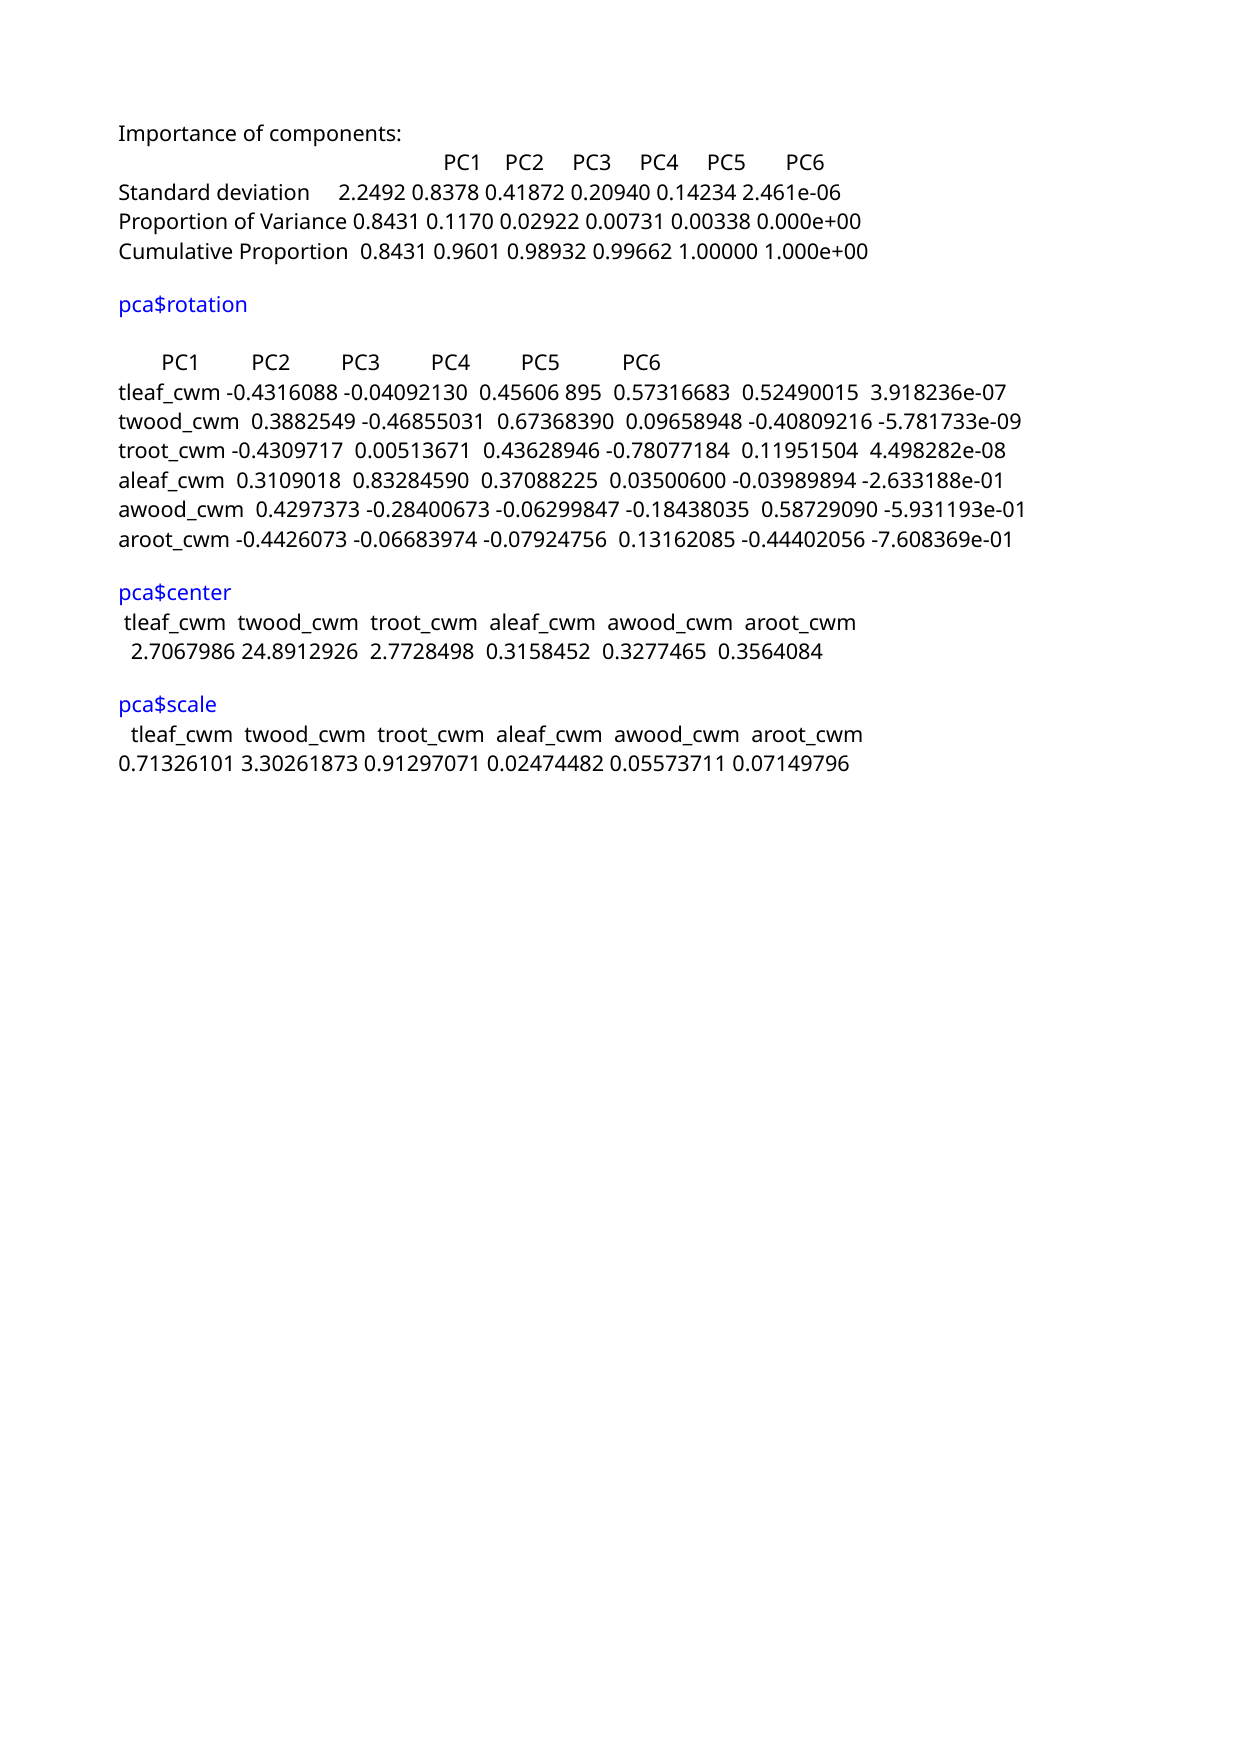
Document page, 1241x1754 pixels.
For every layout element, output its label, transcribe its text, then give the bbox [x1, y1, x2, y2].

text aroot_cwm -0.4426073 -0.06683974 -0.07924756 0.13162085 -0.44402056 -7.608369e-01 [118, 524, 1122, 554]
text Cumulative Proportion 0.8431 0.9601 0.98932 0.99662 1.00000 1.000e+00 [118, 236, 1122, 266]
text awood_cwm 0.4297373 -0.28400673 -0.06299847 -0.18438035 0.58729090 -5.931193e-01 [118, 495, 1122, 524]
text Importance of components: [118, 118, 1122, 148]
text troot_cwm -0.4309717 0.00513671 0.43628946 -0.78077184 0.11951504 4.498282e-08 [118, 436, 1122, 465]
text tleaf_cwm twood_cwm troot_cwm aleaf_cwm awood_cwm aroot_cwm [118, 607, 1122, 636]
text Standard deviation 2.2492 0.8378 0.41872 0.20940 0.14234 2.461e-06 [118, 177, 1122, 207]
text 0.71326101 3.30261873 0.91297071 0.02474482 0.05573711 0.07149796 [118, 748, 1122, 778]
text PC1 PC2 PC3 PC4 PC5 PC6 [118, 148, 1122, 177]
text pca$rotation [118, 289, 1122, 319]
text PC1 PC2 PC3 PC4 PC5 PC6 [118, 347, 1122, 377]
text pca$center [118, 577, 1122, 607]
text tleaf_cwm twood_cwm troot_cwm aleaf_cwm awood_cwm aroot_cwm [118, 719, 1122, 748]
text Proportion of Variance 0.8431 0.1170 0.02922 0.00731 0.00338 0.000e+00 [118, 207, 1122, 236]
text twood_cwm 0.3882549 -0.46855031 0.67368390 0.09658948 -0.40809216 -5.781733e-09 [118, 406, 1122, 436]
text pca$scale [118, 689, 1122, 719]
text tleaf_cwm -0.4316088 -0.04092130 0.45606 895 0.57316683 0.52490015 3.918236e-07 [118, 377, 1122, 406]
text aleaf_cwm 0.3109018 0.83284590 0.37088225 0.03500600 -0.03989894 -2.633188e-01 [118, 465, 1122, 495]
text 2.7067986 24.8912926 2.7728498 0.3158452 0.3277465 0.3564084 [118, 636, 1122, 666]
